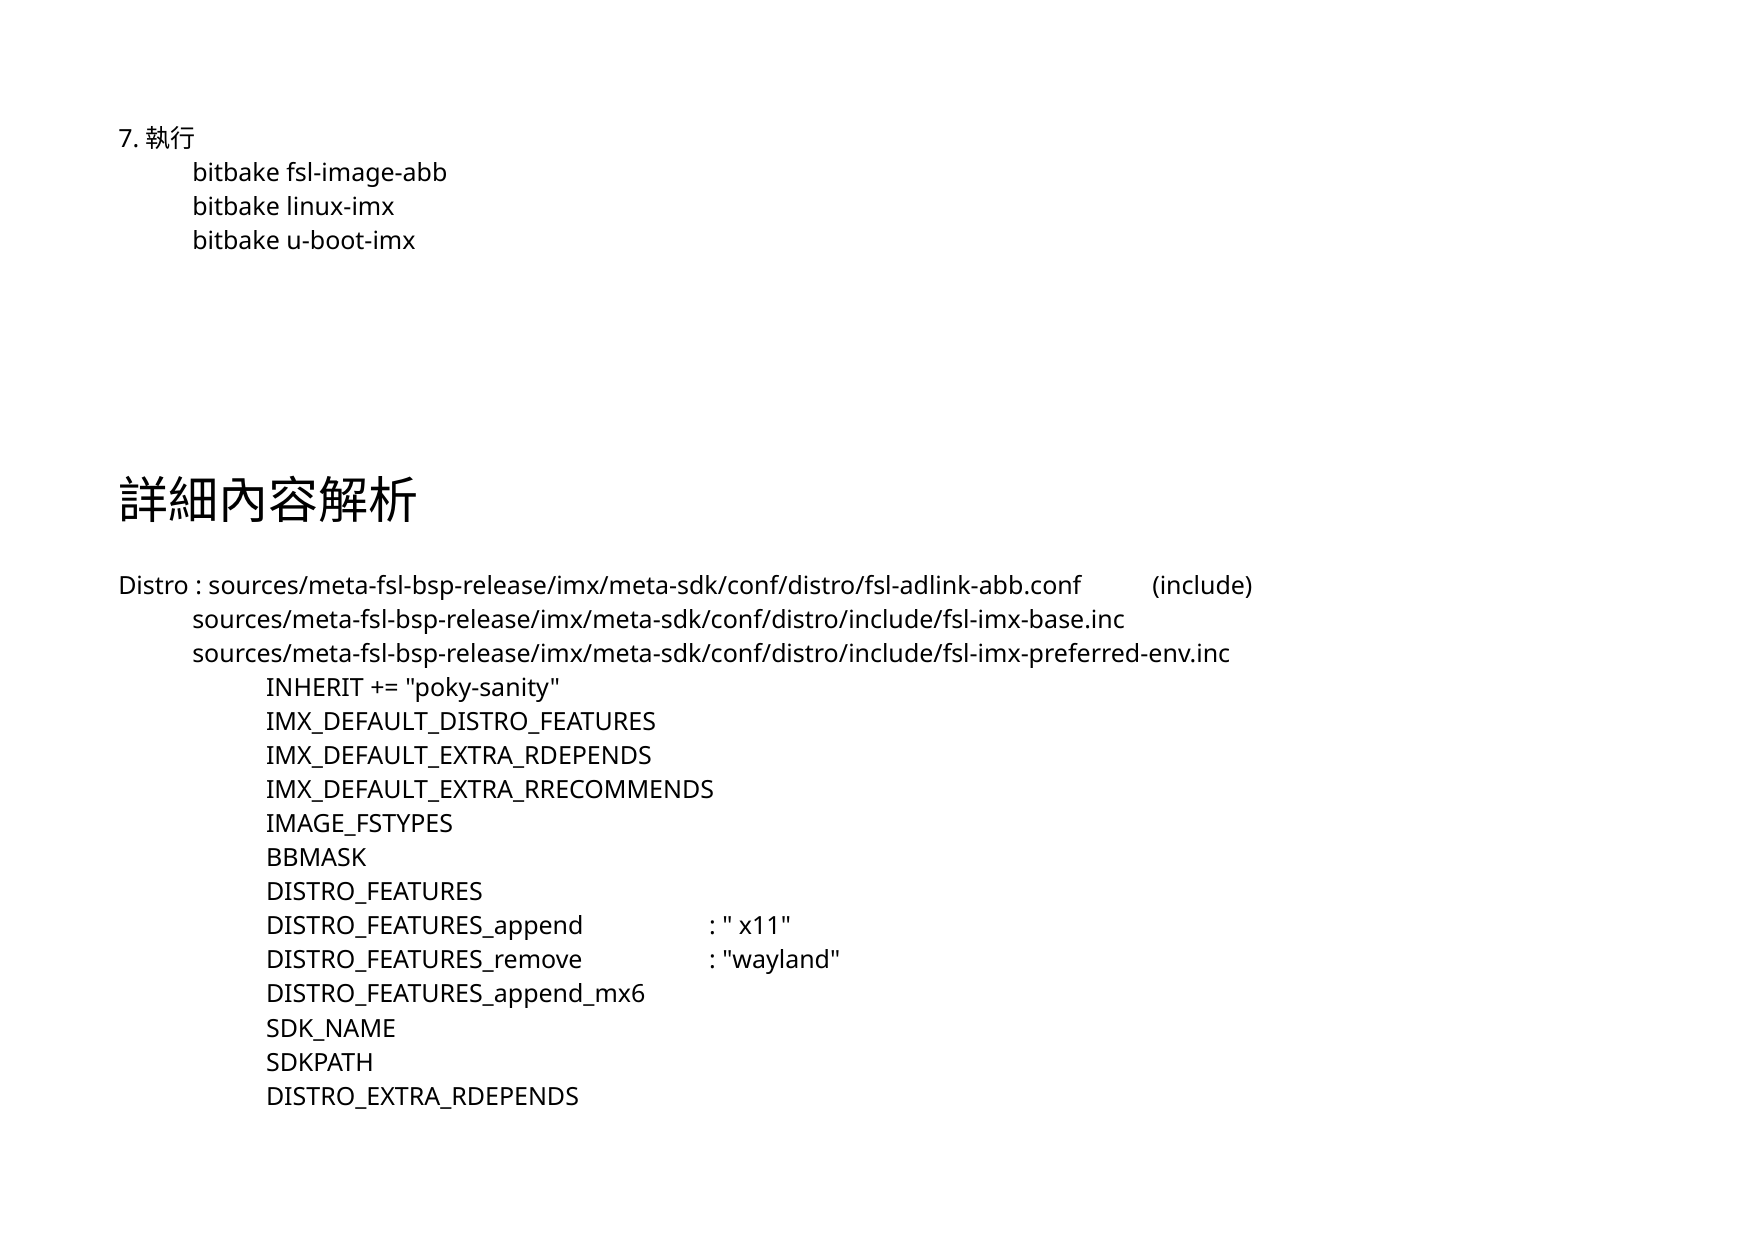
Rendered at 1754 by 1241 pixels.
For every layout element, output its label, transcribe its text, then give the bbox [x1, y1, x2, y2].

text DISTRO_FEATURES_append : " x11" [118, 908, 1636, 942]
text sources/meta-fsl-bsp-release/imx/meta-sdk/conf/distro/include/fsl-imx-base.inc [118, 601, 1636, 636]
text bitbake linux-imx [118, 188, 1636, 222]
text DISTRO_FEATURES_remove : "wayland" [118, 942, 1636, 976]
text IMAGE_FSTYPES [118, 806, 1636, 840]
text DISTRO_EXTRA_RDEPENDS [118, 1078, 1636, 1112]
text sources/meta-fsl-bsp-release/imx/meta-sdk/conf/distro/include/fsl-imx-preferred-env.inc [118, 636, 1636, 669]
text bitbake u-boot-imx [118, 222, 1636, 257]
text INHERIT += "poky-sanity" [118, 669, 1636, 704]
text DISTRO_FEATURES_append_mx6 [118, 976, 1636, 1010]
text SDKPATH [118, 1044, 1636, 1078]
text 詳細內容解析 [118, 461, 1636, 533]
text IMX_DEFAULT_EXTRA_RRECOMMENDS [118, 772, 1636, 806]
text SDK_NAME [118, 1010, 1636, 1044]
text DISTRO_FEATURES [118, 874, 1636, 908]
text IMX_DEFAULT_DISTRO_FEATURES [118, 704, 1636, 738]
text IMX_DEFAULT_EXTRA_RDEPENDS [118, 738, 1636, 772]
text 7. 執行 [118, 118, 1636, 154]
text bitbake fsl-image-abb [118, 154, 1636, 188]
text Distro : sources/meta-fsl-bsp-release/imx/meta-sdk/conf/distro/fsl-adlink-abb.conf (include) [118, 567, 1636, 601]
text BBMASK [118, 840, 1636, 874]
